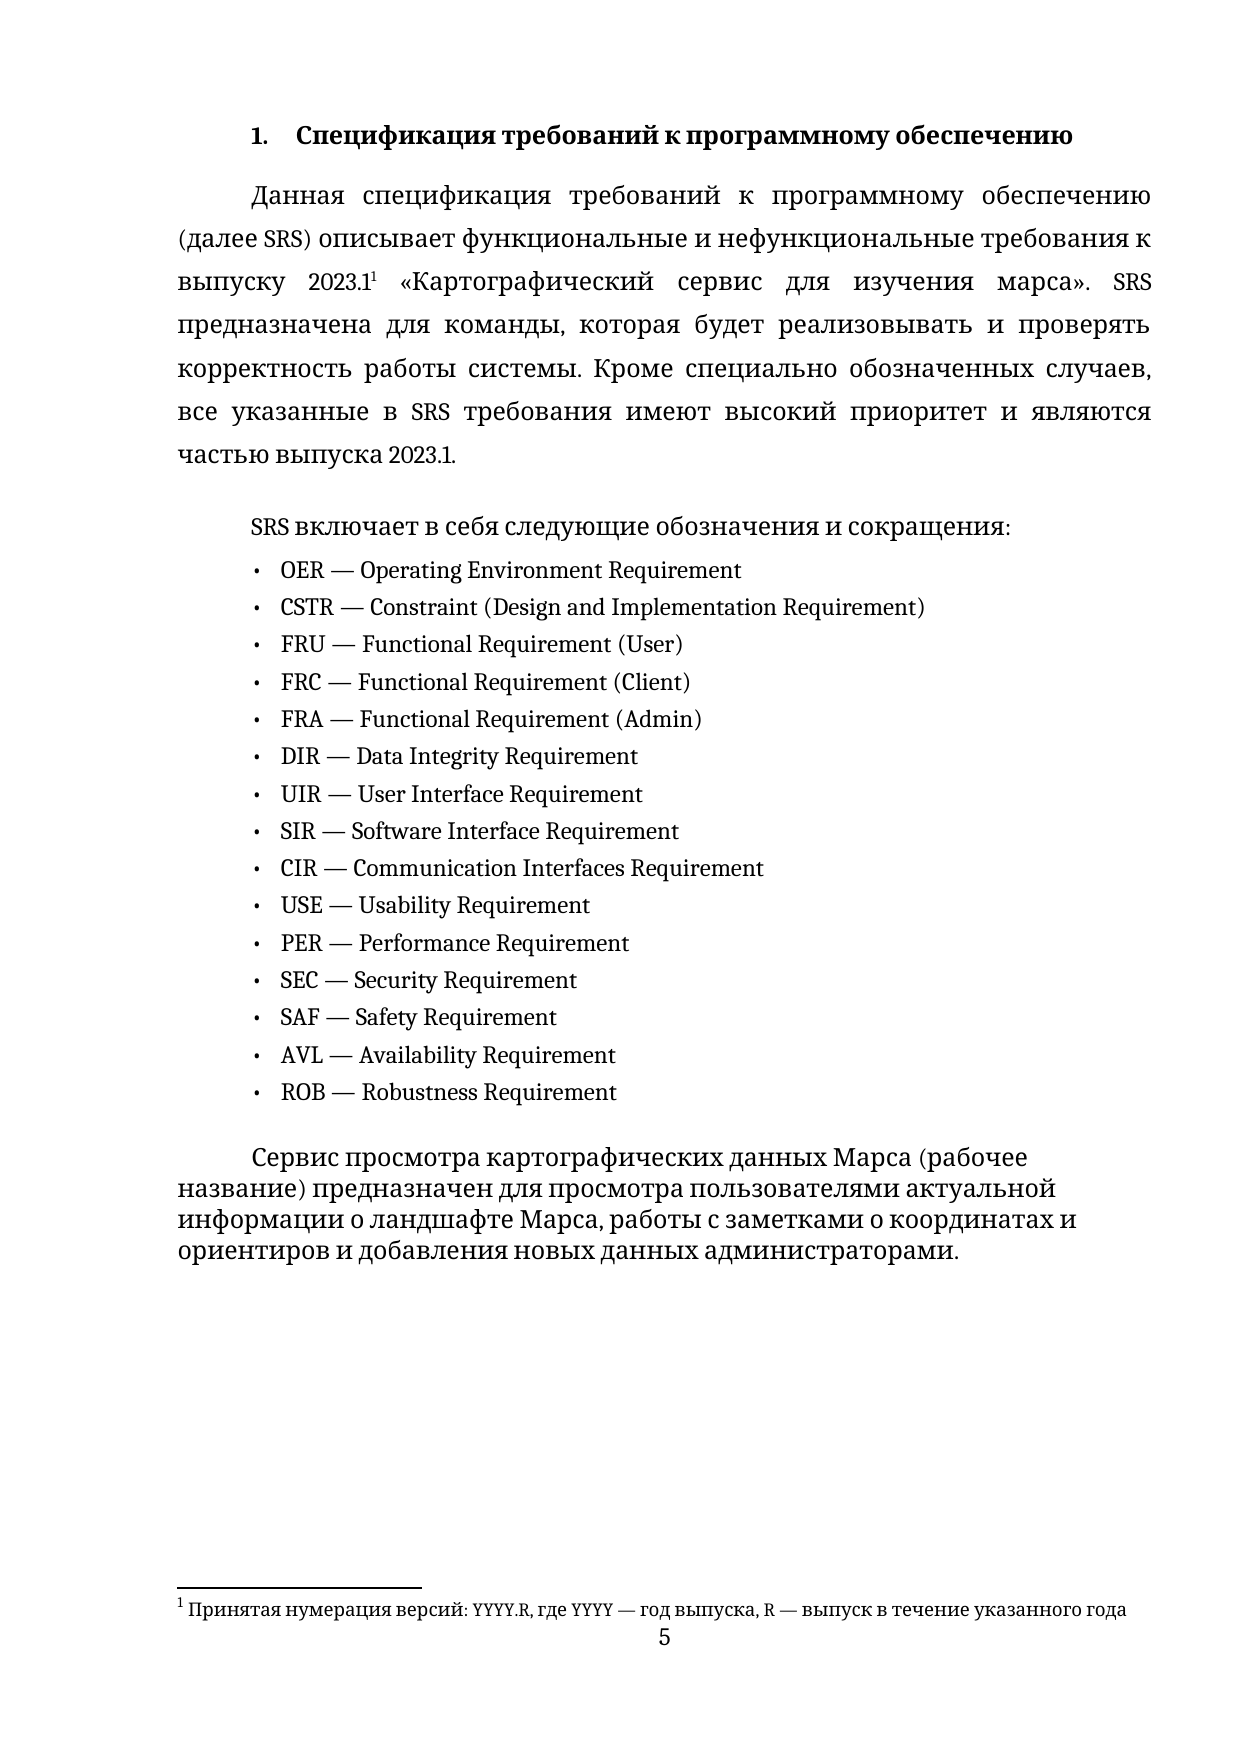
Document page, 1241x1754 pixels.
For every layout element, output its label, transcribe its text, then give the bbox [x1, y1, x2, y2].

list ROB — Robustness Requirement [251, 1078, 1152, 1107]
list USE — Usability Requirement [251, 891, 1152, 920]
list AVL — Availability Requirement [251, 1041, 1152, 1069]
list SAF — Safety Requirement [251, 1003, 1152, 1032]
list CIR — Communication Interfaces Requirement [251, 854, 1152, 883]
list CSTR — Constraint (Design and Implementation Requirement) [251, 593, 1152, 622]
list DIR — Data Integrity Requirement [251, 742, 1152, 771]
list UIR — User Interface Requirement [251, 779, 1152, 808]
list FRA — Functional Requirement (Admin) [251, 705, 1152, 734]
list FRU — Functional Requirement (User) [251, 630, 1152, 659]
list SIR — Software Interface Requirement [251, 817, 1152, 846]
subtitle Спецификация требований к программному обеспечению [251, 122, 1152, 151]
list OER — Operating Environment Requirement [251, 556, 1152, 584]
text SRS включает в себя следующие обозначения и сокращения: [177, 513, 1152, 541]
list PER — Performance Requirement [251, 929, 1152, 957]
text Сервис просмотра картографических данных Марса (рабочее название) предназначен для просмотра пользователями актуальной информации о ландшафте Марса, работы с заметками о координатах и ориентиров и добавления новых данных администраторами. [177, 1144, 1152, 1266]
list SEC — Security Requirement [251, 966, 1152, 995]
text Данная спецификация требований к программному обеспечению (далее SRS) описывает функциональные и нефункциональные требования к выпуску 2023.1 «Картографический сервис для изучения марса». SRS предназначена для команды, которая будет реализовывать и проверять корректность работы системы. Кроме специально обозначенных случаев, все указанные в SRS требования имеют высокий приоритет и являются частью выпуска 2023.1. [177, 182, 1152, 469]
list FRC — Functional Requirement (Client) [251, 668, 1152, 696]
text Принятая нумерация версий: YYYY.R, где YYYY — год выпуска, R — выпуск в течение указанного года [177, 1594, 1152, 1623]
